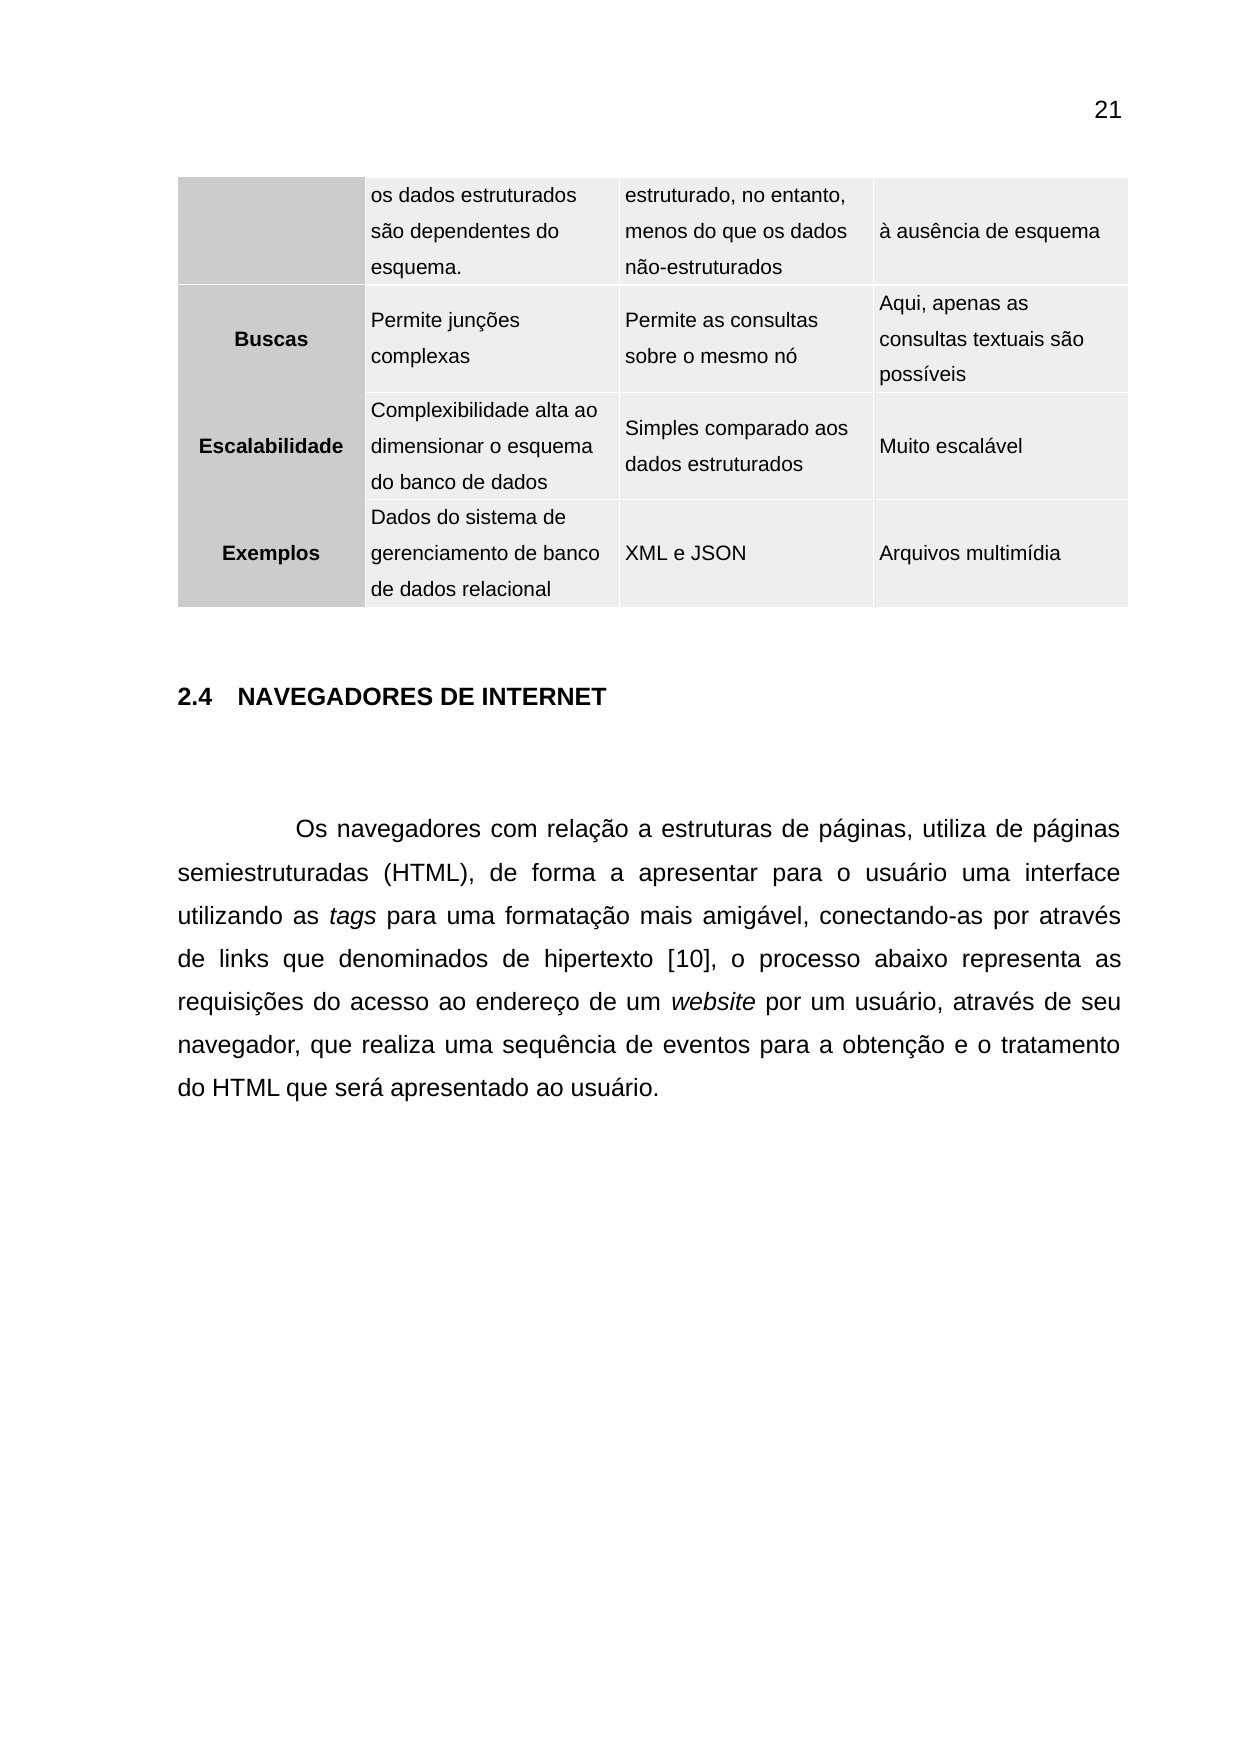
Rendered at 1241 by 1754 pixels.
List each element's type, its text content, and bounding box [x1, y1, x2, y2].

table_cell Arquivos multimídia [874, 500, 1128, 607]
text Os navegadores com relação a estruturas de páginas, utiliza de páginas semiestruturadas (HTML), de forma a apresentar para o usuário uma interface utilizando as tags para uma formatação mais amigável, conectando-as por através de links que denominados de hipertexto [10], o processo abaixo representa as requisições do acesso ao endereço de um website por um usuário, através de seu navegador, que realiza uma sequência de eventos para a obtenção e o tratamento do HTML que será apresentado ao usuário. [177, 814, 1122, 1102]
table_cell XML e JSON [620, 500, 873, 607]
table_cell Dados do sistema de gerenciamento de banco de dados relacional [366, 500, 619, 607]
table_cell à ausência de esquema [874, 178, 1128, 284]
table_cell Permite as consultas sobre o mesmo nó [620, 286, 873, 392]
table_cell Permite junções complexas [366, 286, 619, 392]
table_cell [178, 177, 365, 284]
table_cell Simples comparado aos dados estruturados [620, 393, 873, 499]
table_cell Complexibilidade alta ao dimensionar o esquema do banco de dados [366, 393, 619, 499]
table_cell Aqui, apenas as consultas textuais são possíveis [874, 286, 1128, 392]
table_cell os dados estruturados são dependentes do esquema. [366, 178, 619, 284]
table_cell Escalabilidade [178, 392, 365, 499]
subtitle Navegadores de internet [177, 682, 1122, 711]
table_cell Muito escalável [874, 393, 1128, 499]
table_cell Exemplos [178, 499, 365, 607]
table_cell Buscas [178, 285, 365, 392]
table_cell estruturado, no entanto, menos do que os dados não-estruturados [620, 178, 873, 284]
